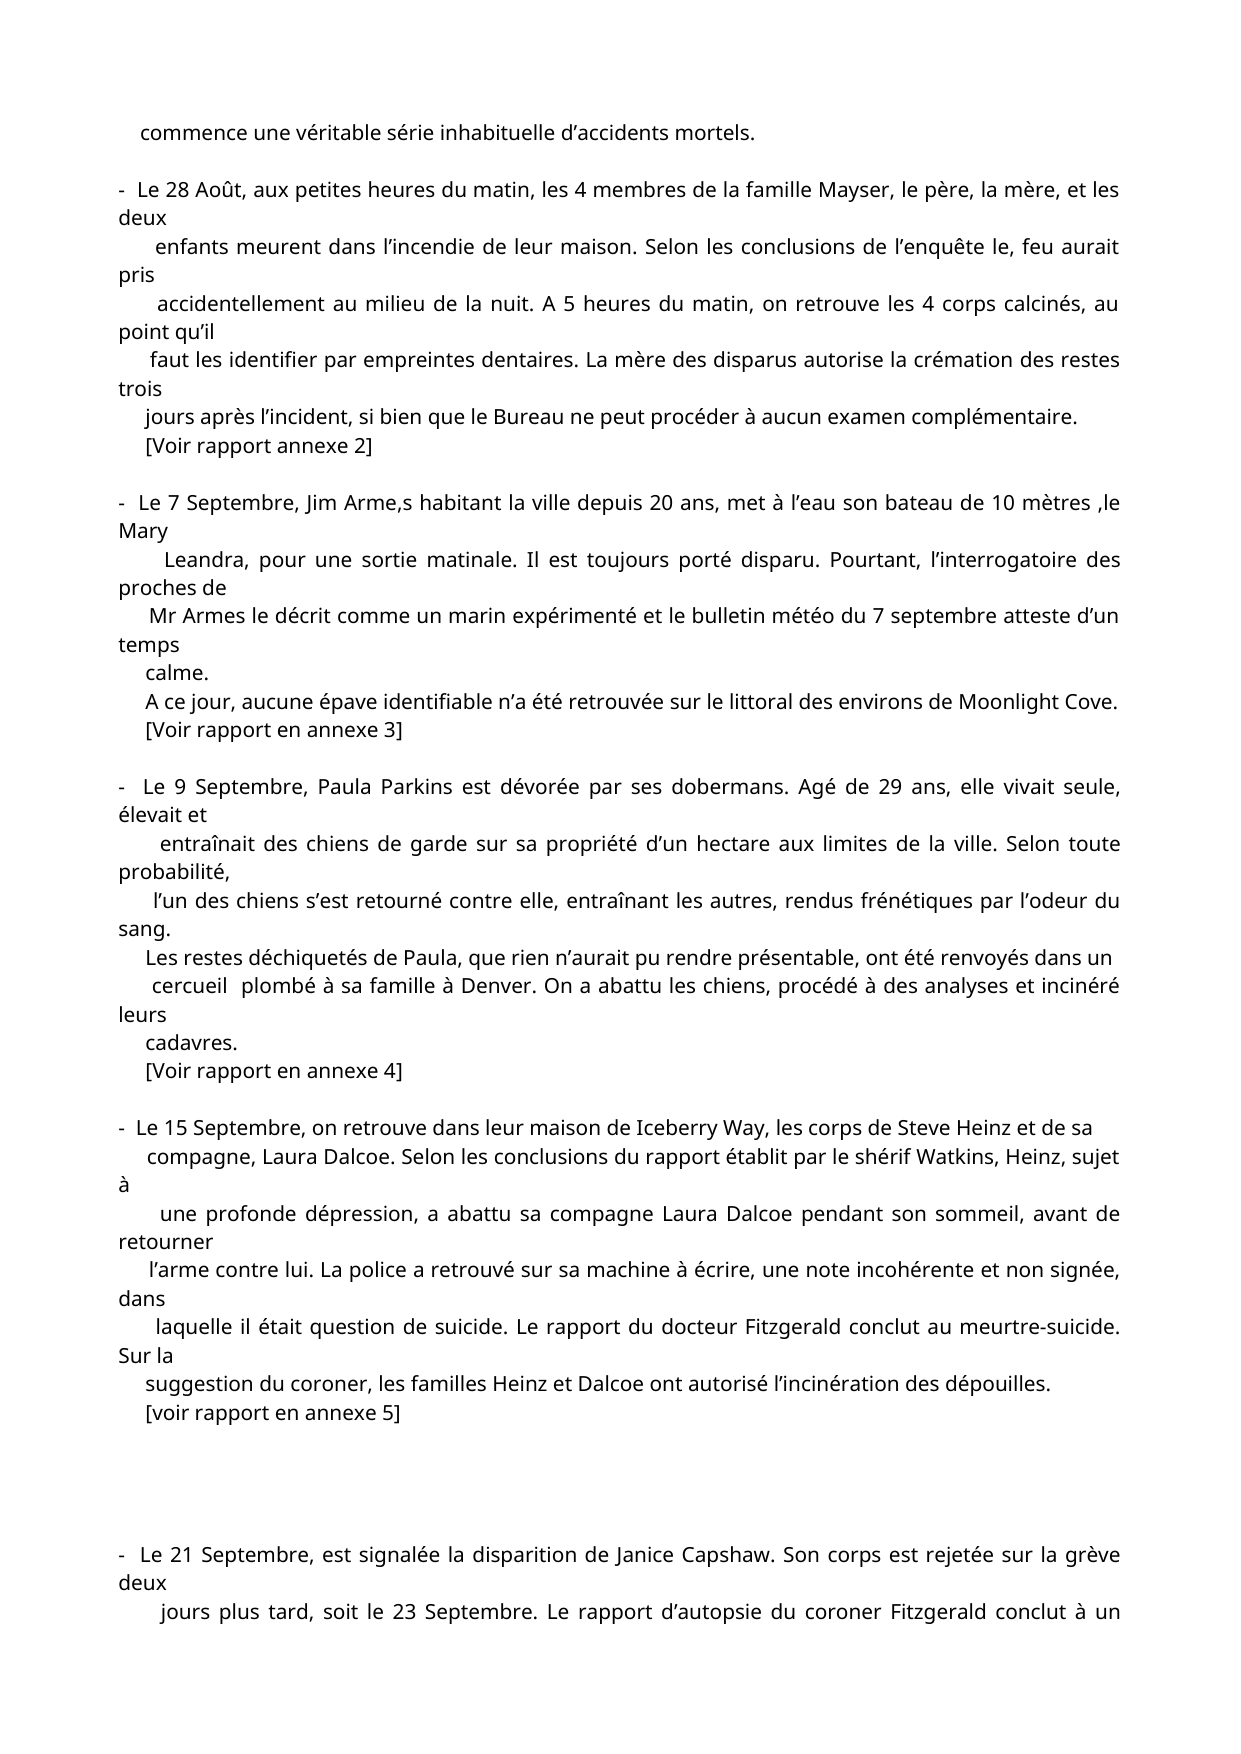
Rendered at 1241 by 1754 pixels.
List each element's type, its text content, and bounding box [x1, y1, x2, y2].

text faut les identifier par empreintes dentaires. La mère des disparus autorise la crémation des restes trois [118, 346, 1122, 402]
text l’arme contre lui. La police a retrouvé sur sa machine à écrire, une note incohérente et non signée, dans [118, 1256, 1122, 1312]
text une profonde dépression, a abattu sa compagne Laura Dalcoe pendant son sommeil, avant de retourner [118, 1199, 1122, 1256]
text Mr Armes le décrit comme un marin expérimenté et le bulletin météo du 7 septembre atteste d’un temps [118, 602, 1122, 658]
text [Voir rapport en annexe 3] [118, 715, 1122, 744]
text - Le 21 Septembre, est signalée la disparition de Janice Capshaw. Son corps est rejetée sur la grève deux [118, 1540, 1122, 1597]
text [Voir rapport en annexe 4] [118, 1057, 1122, 1085]
text enfants meurent dans l’incendie de leur maison. Selon les conclusions de l’enquête le, feu aurait pris [118, 232, 1122, 289]
text compagne, Laura Dalcoe. Selon les conclusions du rapport établit par le shérif Watkins, Heinz, sujet à [118, 1142, 1122, 1199]
text laquelle il était question de suicide. Le rapport du docteur Fitzgerald conclut au meurtre-suicide. Sur la [118, 1312, 1122, 1369]
text [Voir rapport annexe 2] [118, 431, 1122, 459]
text commence une véritable série inhabituelle d’accidents mortels. [118, 118, 1121, 147]
text cadavres. [118, 1028, 1122, 1057]
text accidentellement au milieu de la nuit. A 5 heures du matin, on retrouve les 4 corps calcinés, au point qu’il [118, 289, 1122, 346]
text jours après l’incident, si bien que le Bureau ne peut procéder à aucun examen complémentaire. [118, 402, 1122, 431]
text [voir rapport en annexe 5] [118, 1398, 1122, 1426]
text - Le 9 Septembre, Paula Parkins est dévorée par ses dobermans. Agé de 29 ans, elle vivait seule, élevait et [118, 772, 1122, 829]
text Leandra, pour une sortie matinale. Il est toujours porté disparu. Pourtant, l’interrogatoire des proches de [118, 545, 1122, 602]
text Les restes déchiquetés de Paula, que rien n’aurait pu rendre présentable, ont été renvoyés dans un [118, 943, 1122, 971]
text entraînait des chiens de garde sur sa propriété d’un hectare aux limites de la ville. Selon toute probabilité, [118, 829, 1122, 886]
text - Le 28 Août, aux petites heures du matin, les 4 membres de la famille Mayser, le père, la mère, et les deux [118, 175, 1122, 232]
text l’un des chiens s’est retourné contre elle, entraînant les autres, rendus frénétiques par l’odeur du sang. [118, 886, 1122, 943]
text cercueil plombé à sa famille à Denver. On a abattu les chiens, procédé à des analyses et incinéré leurs [118, 971, 1122, 1028]
text - Le 7 Septembre, Jim Arme,s habitant la ville depuis 20 ans, met à l’eau son bateau de 10 mètres ,le Mary [118, 488, 1122, 545]
text A ce jour, aucune épave identifiable n’a été retrouvée sur le littoral des environs de Moonlight Cove. [118, 687, 1122, 715]
text jours plus tard, soit le 23 Septembre. Le rapport d’autopsie du coroner Fitzgerald conclut à un [118, 1597, 1122, 1625]
text suggestion du coroner, les familles Heinz et Dalcoe ont autorisé l’incinération des dépouilles. [118, 1369, 1122, 1398]
text - Le 15 Septembre, on retrouve dans leur maison de Iceberry Way, les corps de Steve Heinz et de sa [118, 1113, 1122, 1142]
text calme. [118, 658, 1122, 687]
